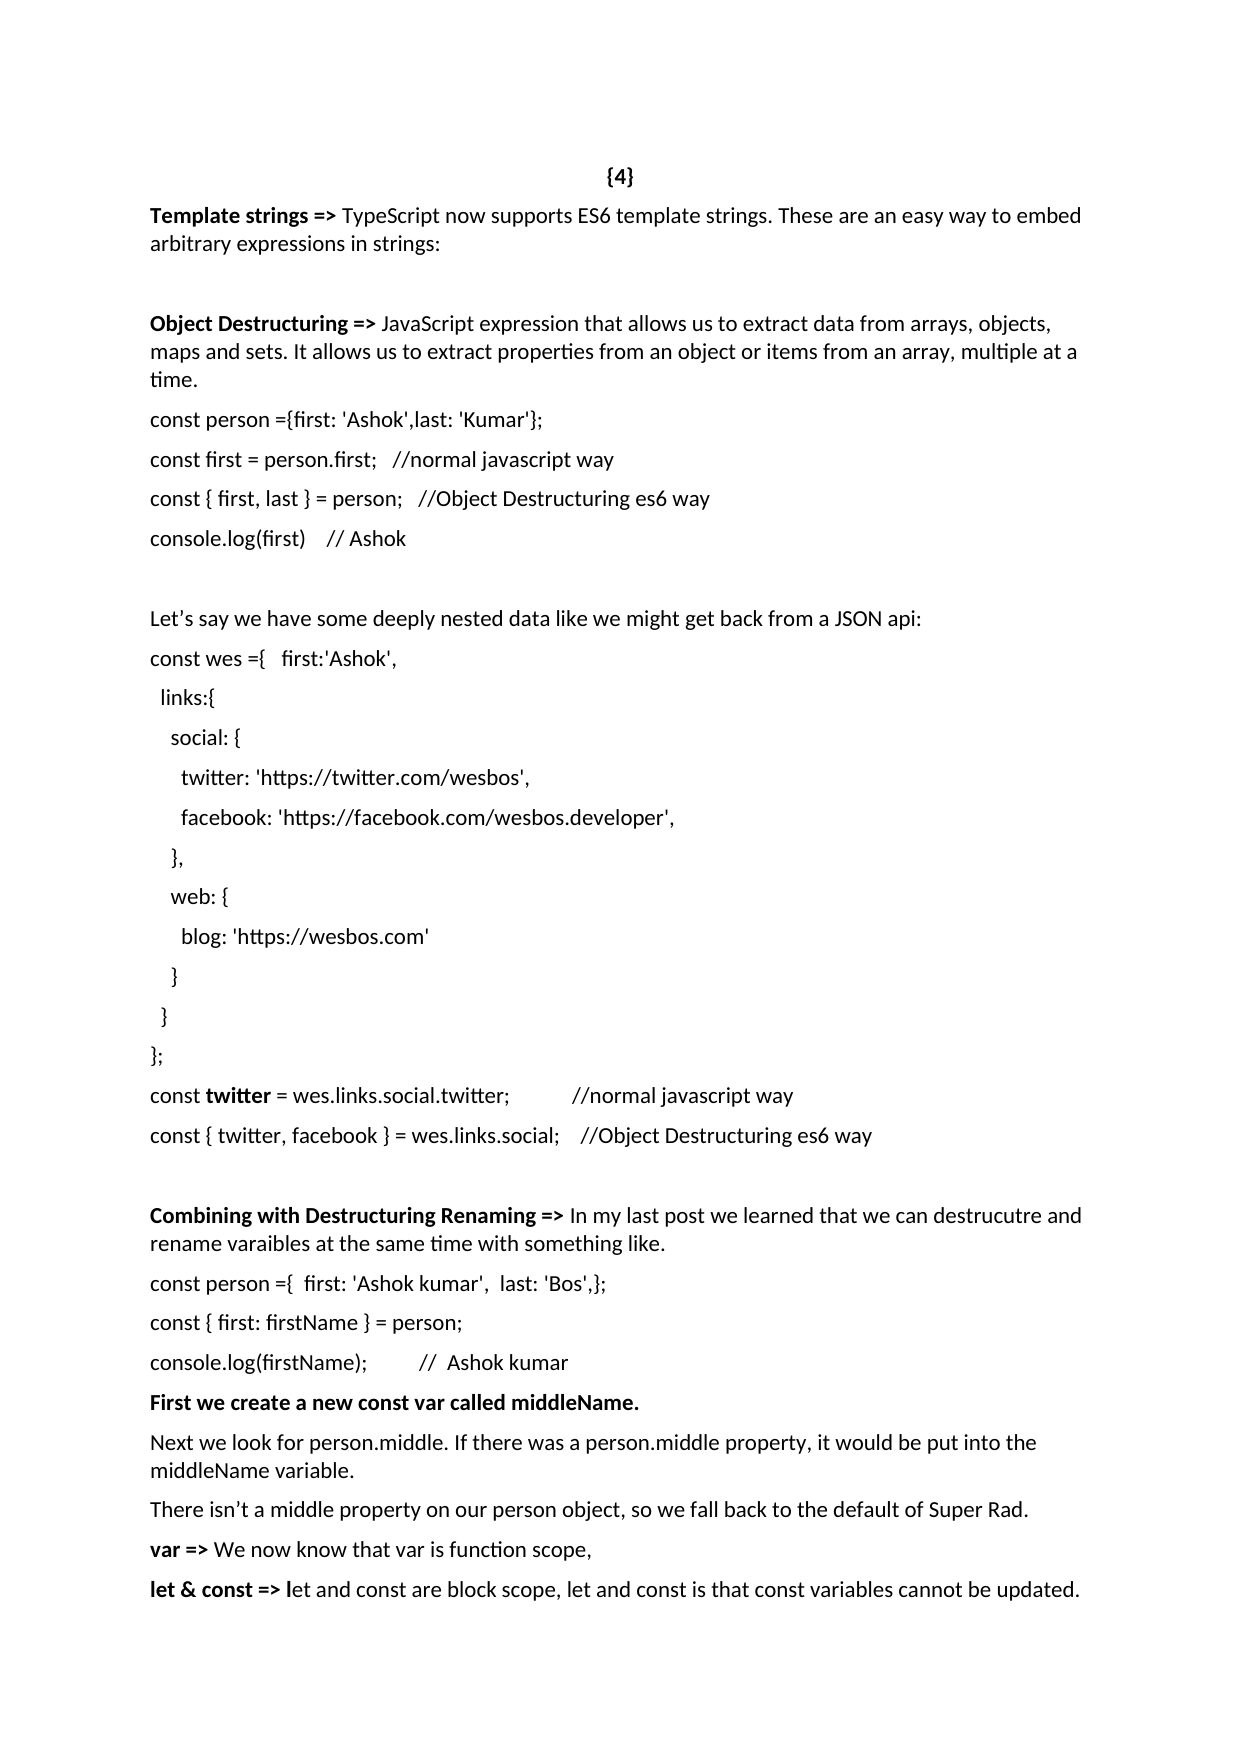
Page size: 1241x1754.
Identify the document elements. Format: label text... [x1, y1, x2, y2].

text Template strings => TypeScript now supports ES6 template strings. These are an easy way to embed arbitrary expressions in strings: [150, 202, 1090, 258]
text }; [150, 1042, 1090, 1070]
text {4} [150, 162, 1090, 190]
text Let’s say we have some deeply nested data like we might get back from a JSON api: [150, 604, 1090, 632]
text const wes ={ first:'Ashok', [150, 644, 1090, 672]
text There isn’t a middle property on our person object, so we fall back to the default of Super Rad. [150, 1496, 1090, 1524]
text blog: 'https://wesbos.com' [150, 922, 1090, 950]
text let & const => let and const are block scope, let and const is that const variables cannot be updated. [150, 1575, 1090, 1603]
text First we create a new const var called middleName. [150, 1388, 1090, 1416]
text web: { [150, 882, 1090, 911]
text social: { [150, 723, 1090, 751]
text } [150, 1002, 1090, 1030]
text const { first: firstName } = person; [150, 1308, 1090, 1336]
text var => We now know that var is function scope, [150, 1535, 1090, 1563]
text }, [150, 843, 1090, 871]
text const first = person.first; //normal javascript way [150, 445, 1090, 473]
text Next we look for person.middle. If there was a person.middle property, it would be put into the middleName variable. [150, 1428, 1090, 1484]
text Combining with Destructuring Renaming => In my last post we learned that we can destrucutre and rename varaibles at the same time with something like. [150, 1201, 1090, 1257]
text } [150, 962, 1090, 990]
text console.log(firstName); // Ashok kumar [150, 1348, 1090, 1376]
text const twitter = wes.links.social.twitter; //normal javascript way [150, 1081, 1090, 1109]
text Object Destructuring => JavaScript expression that allows us to extract data from arrays, objects, maps and sets. It allows us to extract properties from an object or items from an array, multiple at a time. [150, 309, 1090, 393]
text links:{ [150, 683, 1090, 712]
text const { first, last } = person; //Object Destructuring es6 way [150, 484, 1090, 513]
text twitter: 'https://twitter.com/wesbos', [150, 763, 1090, 791]
text const person ={first: 'Ashok',last: 'Kumar'}; [150, 405, 1090, 433]
text const { twitter, facebook } = wes.links.social; //Object Destructuring es6 way [150, 1121, 1090, 1149]
text console.log(first) // Ashok [150, 524, 1090, 552]
text const person ={ first: 'Ashok kumar', last: 'Bos',}; [150, 1269, 1090, 1297]
text facebook: 'https://facebook.com/wesbos.developer', [150, 803, 1090, 831]
